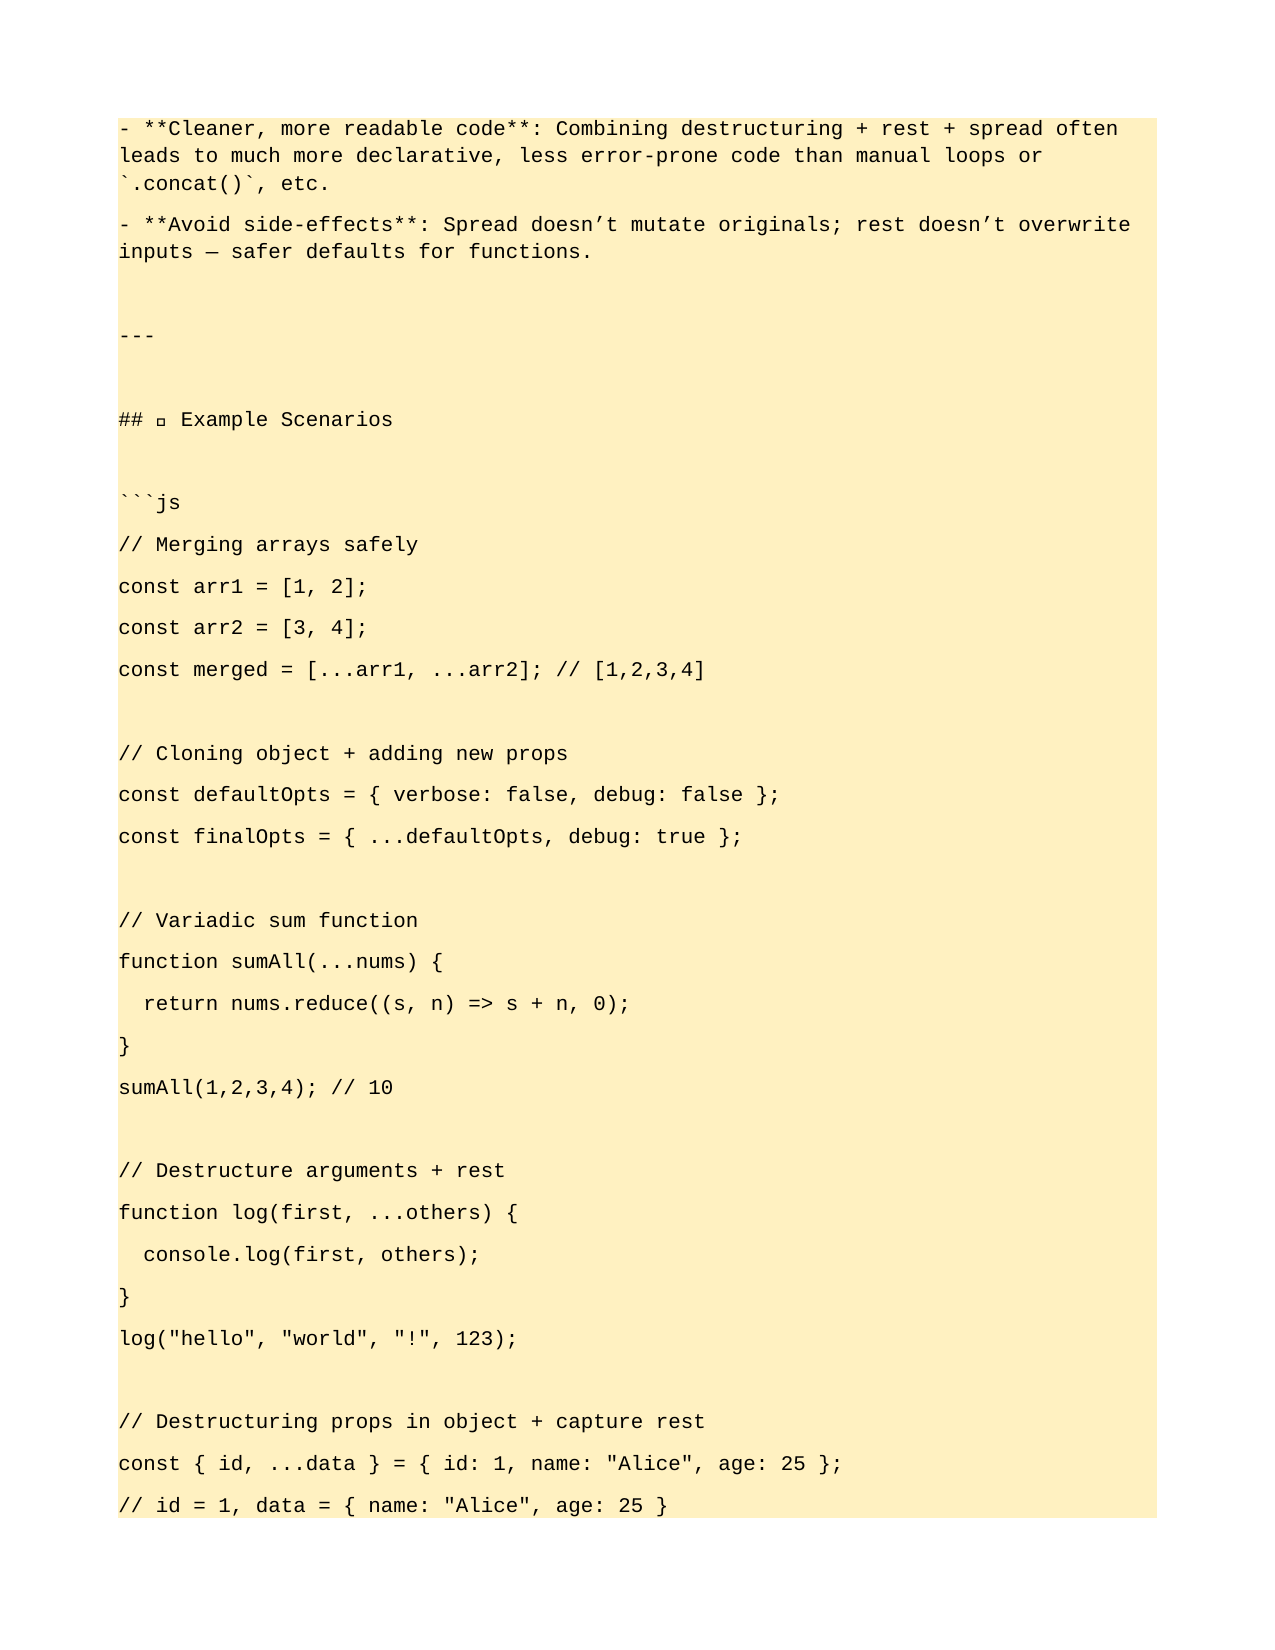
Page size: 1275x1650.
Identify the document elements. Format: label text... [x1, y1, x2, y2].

text // Merging arrays safely [118, 534, 1157, 557]
text console.log(first, others); [118, 1244, 1157, 1268]
text const arr1 = [1, 2]; [118, 576, 1157, 599]
text const arr2 = [3, 4]; [118, 617, 1157, 641]
text sumAll(1,2,3,4); // 10 [118, 1077, 1157, 1101]
text function log(first, ...others) { [118, 1202, 1157, 1226]
text // Destructuring props in object + capture rest [118, 1411, 1157, 1435]
text return nums.reduce((s, n) => s + n, 0); [118, 993, 1157, 1017]
text - **Cleaner, more readable code**: Combining destructuring + rest + spread often leads to much more declarative, less error-prone code than manual loops or `.concat()`, etc. [118, 118, 1157, 196]
text // id = 1, data = { name: "Alice", age: 25 } [118, 1494, 1157, 1518]
text const finalOpts = { ...defaultOpts, debug: true }; [118, 826, 1157, 850]
text --- [118, 325, 1157, 349]
text // Variadic sum function [118, 910, 1157, 933]
text // Destructure arguments + rest [118, 1160, 1157, 1184]
text const merged = [...arr1, ...arr2]; // [1,2,3,4] [118, 659, 1157, 683]
text log("hello", "world", "!", 123); [118, 1327, 1157, 1351]
text } [118, 1286, 1157, 1309]
text const { id, ...data } = { id: 1, name: "Alice", age: 25 }; [118, 1453, 1157, 1476]
text - **Avoid side-effects**: Spread doesn’t mutate originals; rest doesn’t overwrite inputs — safer defaults for functions. [118, 214, 1157, 265]
text function sumAll(...nums) { [118, 952, 1157, 975]
text } [118, 1035, 1157, 1059]
text const defaultOpts = { verbose: false, debug: false }; [118, 784, 1157, 808]
text ```js [118, 492, 1157, 516]
text ## 🎯 Example Scenarios [118, 408, 1157, 432]
text // Cloning object + adding new props [118, 743, 1157, 766]
